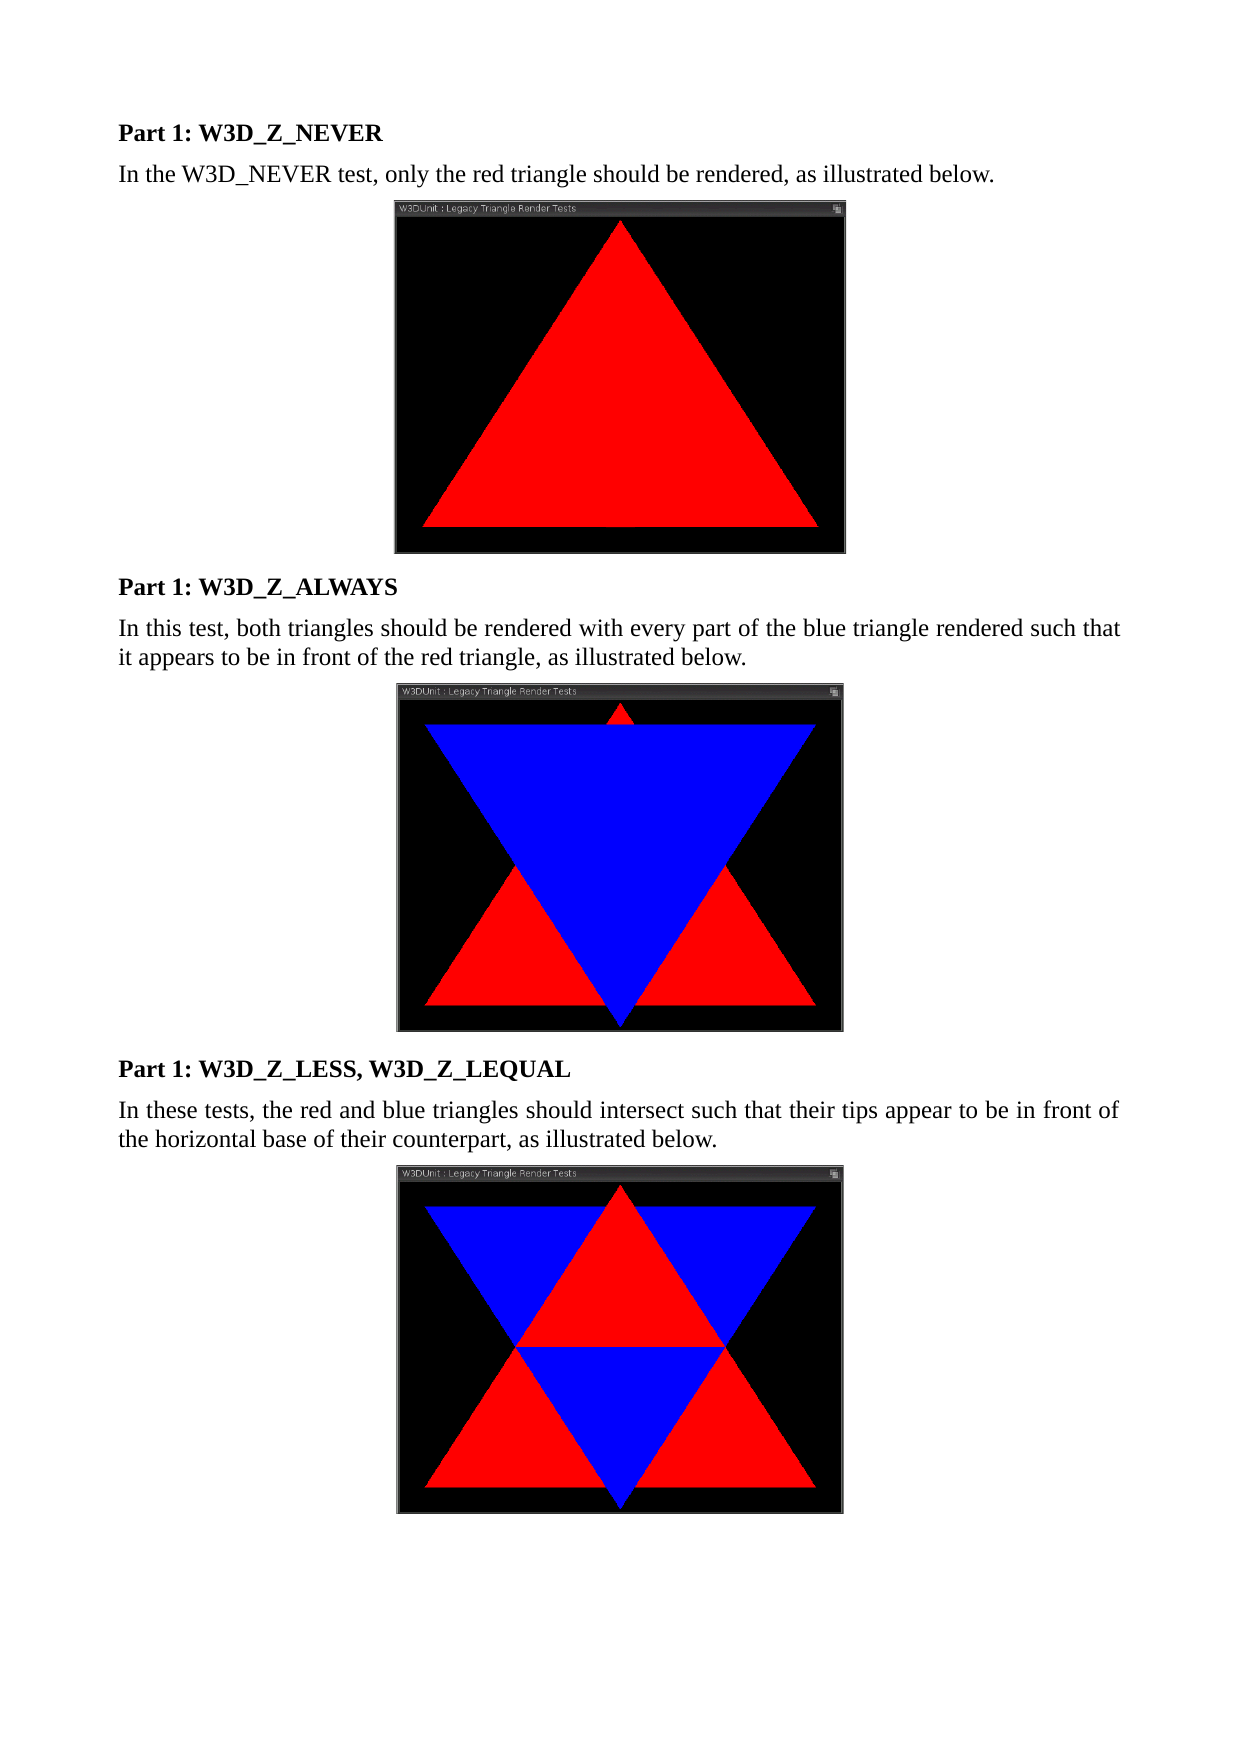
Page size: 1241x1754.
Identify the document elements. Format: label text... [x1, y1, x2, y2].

text Part 1: W3D_Z_LESS, W3D_Z_LEQUAL [118, 1054, 1122, 1083]
text Part 1: W3D_Z_ALWAYS [118, 572, 1122, 601]
picture [393, 200, 847, 554]
text Part 1: W3D_Z_NEVER [118, 118, 1122, 147]
picture [396, 1165, 844, 1514]
text In the W3D_NEVER test, only the red triangle should be rendered, as illustrated below. [118, 159, 1122, 188]
picture [396, 683, 844, 1032]
text In these tests, the red and blue triangles should intersect such that their tips appear to be in front of the horizontal base of their counterpart, as illustrated below. [118, 1096, 1122, 1153]
text In this test, both triangles should be rendered with every part of the blue triangle rendered such that it appears to be in front of the red triangle, as illustrated below. [118, 613, 1122, 671]
